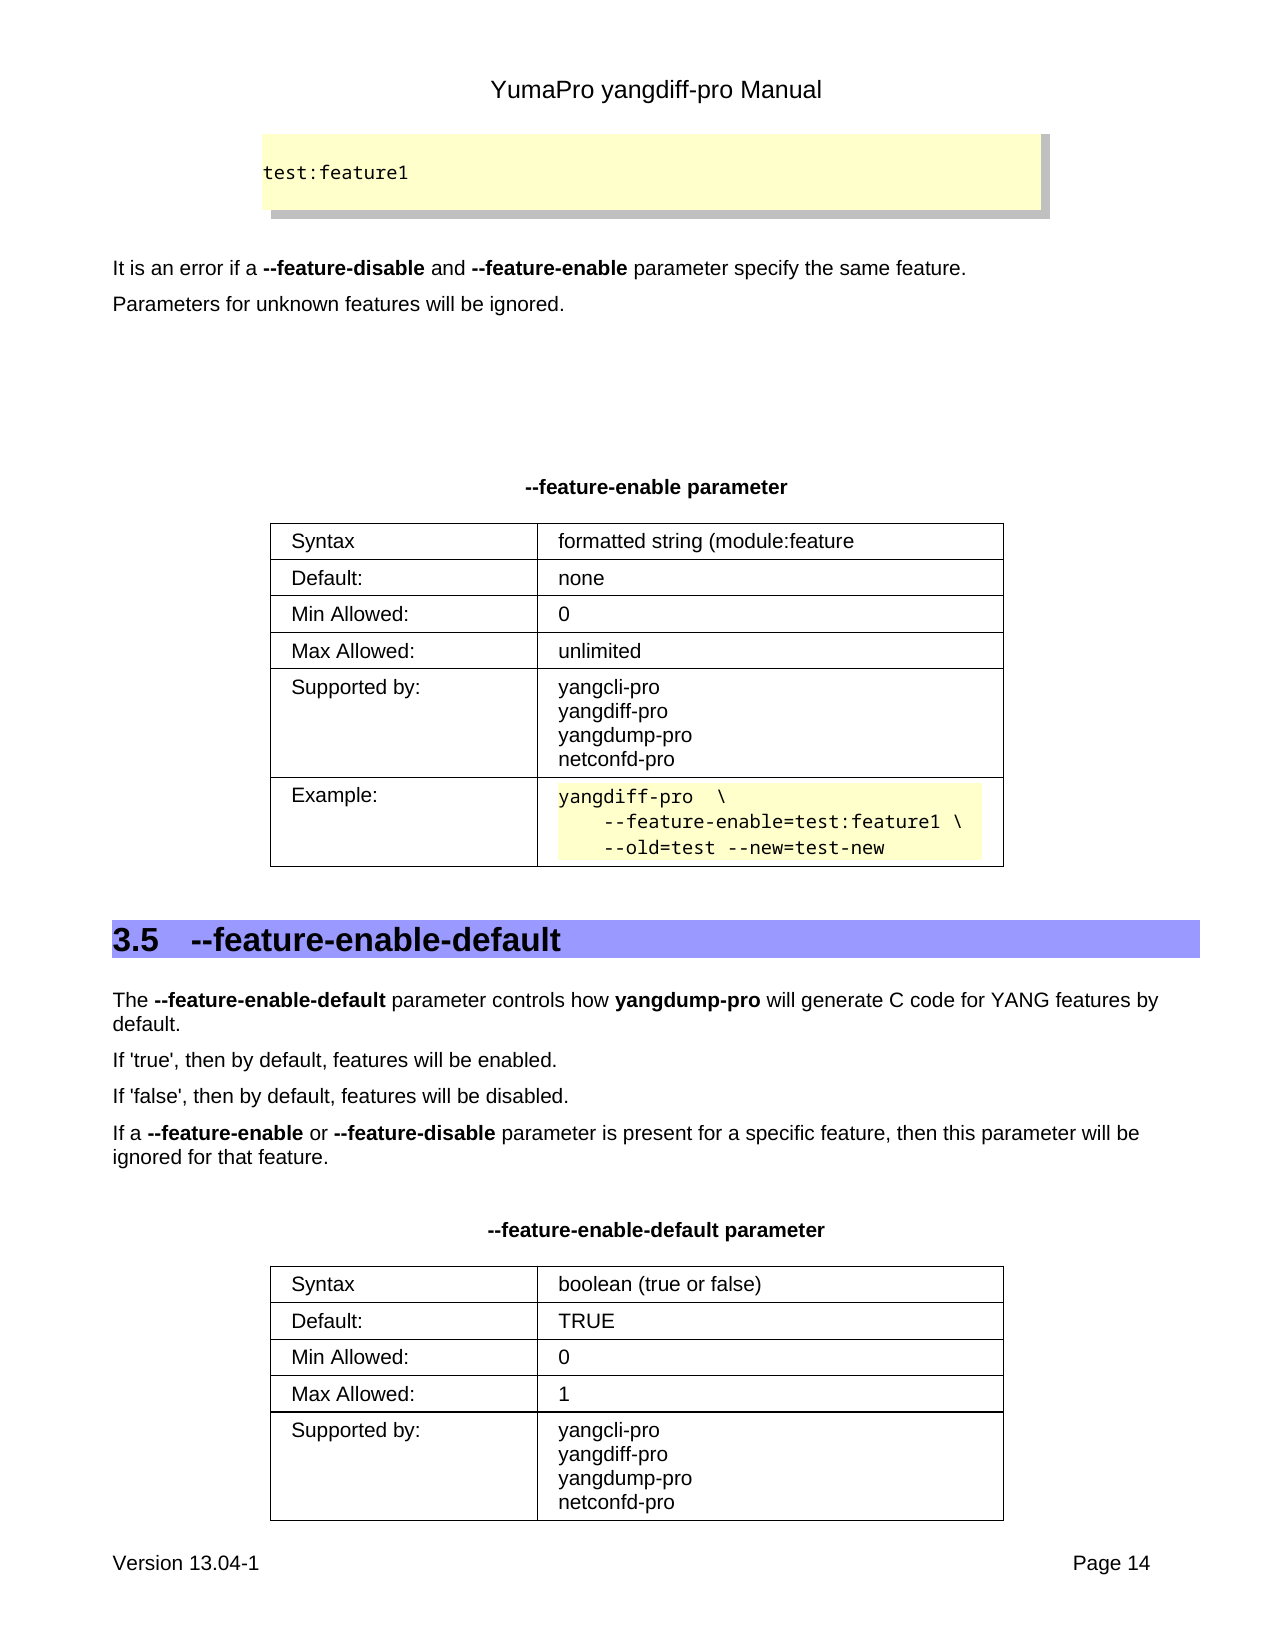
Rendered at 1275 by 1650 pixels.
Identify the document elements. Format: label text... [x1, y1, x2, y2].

table_cell unlimited [538, 633, 1003, 668]
table_cell TRUE [538, 1303, 1003, 1338]
table_cell Supported by: [271, 1413, 537, 1520]
table_cell Min Allowed: [271, 1340, 537, 1375]
table_header formatted string (module:feature [538, 524, 1003, 559]
table_cell yangcli-pro yangdiff-pro yangdump-pro netconfd-pro [538, 669, 1003, 777]
text If 'false', then by default, features will be disabled. [112, 1084, 1200, 1108]
table_cell Supported by: [271, 669, 537, 777]
subtitle --feature-enable parameter [127, 474, 1185, 498]
table_header Syntax [271, 1267, 537, 1302]
subtitle --feature-enable-default [112, 920, 1200, 958]
text test:feature1 [262, 159, 1041, 185]
text Parameters for unknown features will be ignored. [112, 292, 1200, 316]
table_cell Default: [271, 560, 537, 595]
table_cell 1 [538, 1376, 1003, 1411]
table_cell Max Allowed: [271, 1376, 537, 1411]
table_cell Example: [271, 778, 537, 866]
table_cell Min Allowed: [271, 596, 537, 632]
table_header Syntax [271, 524, 537, 559]
table_cell Max Allowed: [271, 633, 537, 668]
table_cell yangcli-pro yangdiff-pro yangdump-pro netconfd-pro [538, 1413, 1003, 1520]
text If 'true', then by default, features will be enabled. [112, 1048, 1200, 1072]
table_cell 0 [538, 1340, 1003, 1375]
table_cell Default: [271, 1303, 537, 1338]
text It is an error if a --feature-disable and --feature-enable parameter specify the same feature. [112, 256, 1200, 280]
text If a --feature-enable or --feature-disable parameter is present for a specific feature, then this parameter will be ignored for that feature. [112, 1121, 1200, 1169]
table_cell yangdiff-pro \ --feature-enable=test:feature1 \ --old=test --new=test-new [538, 778, 1003, 866]
table_cell 0 [538, 596, 1003, 632]
text The --feature-enable-default parameter controls how yangdump-pro will generate C code for YANG features by default. [112, 987, 1200, 1035]
subtitle --feature-enable-default parameter [127, 1218, 1185, 1242]
table_cell none [538, 560, 1003, 595]
table_header boolean (true or false) [538, 1267, 1003, 1302]
